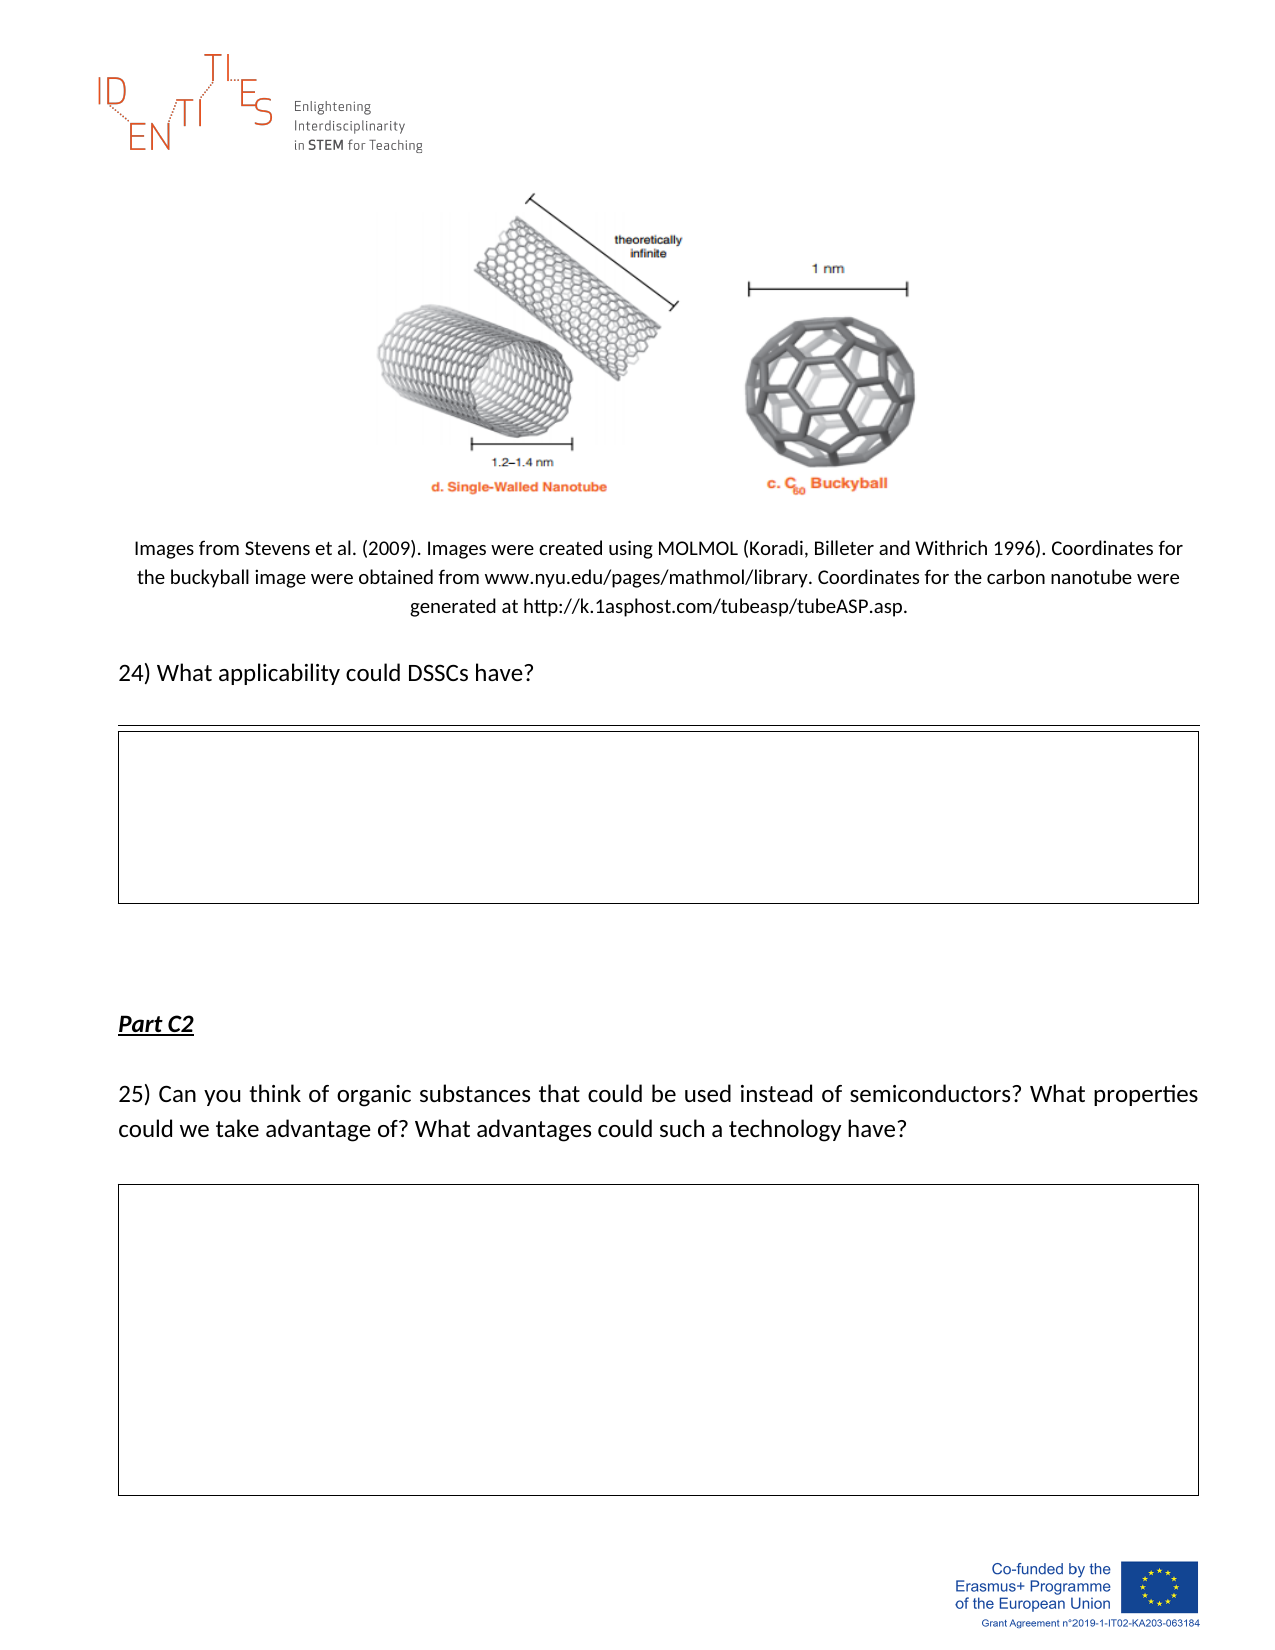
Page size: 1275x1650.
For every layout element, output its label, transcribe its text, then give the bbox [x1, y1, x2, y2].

text 25) Can you think of organic substances that could be used instead of semiconductors? What properties could we take advantage of? What advantages could such a technology have? [118, 1078, 1200, 1144]
text Part C2 [118, 1008, 1200, 1039]
table_header [119, 1185, 1198, 1495]
text 24) What applicability could DSSCs have? [118, 657, 1200, 688]
text Images from Stevens et al. (2009). Images were created using MOLMOL (Koradi, Billeter and Withrich 1996). Coordinates for the buckyball image were obtained from www.nyu.edu/pages/mathmol/library. Coordinates for the carbon nanotube were generated at http://k.1asphost.com/tubeasp/tubeASP.asp. [118, 535, 1200, 618]
picture [950, 1558, 1200, 1632]
picture [368, 190, 950, 496]
table_header [119, 732, 1198, 902]
picture [98, 51, 423, 156]
